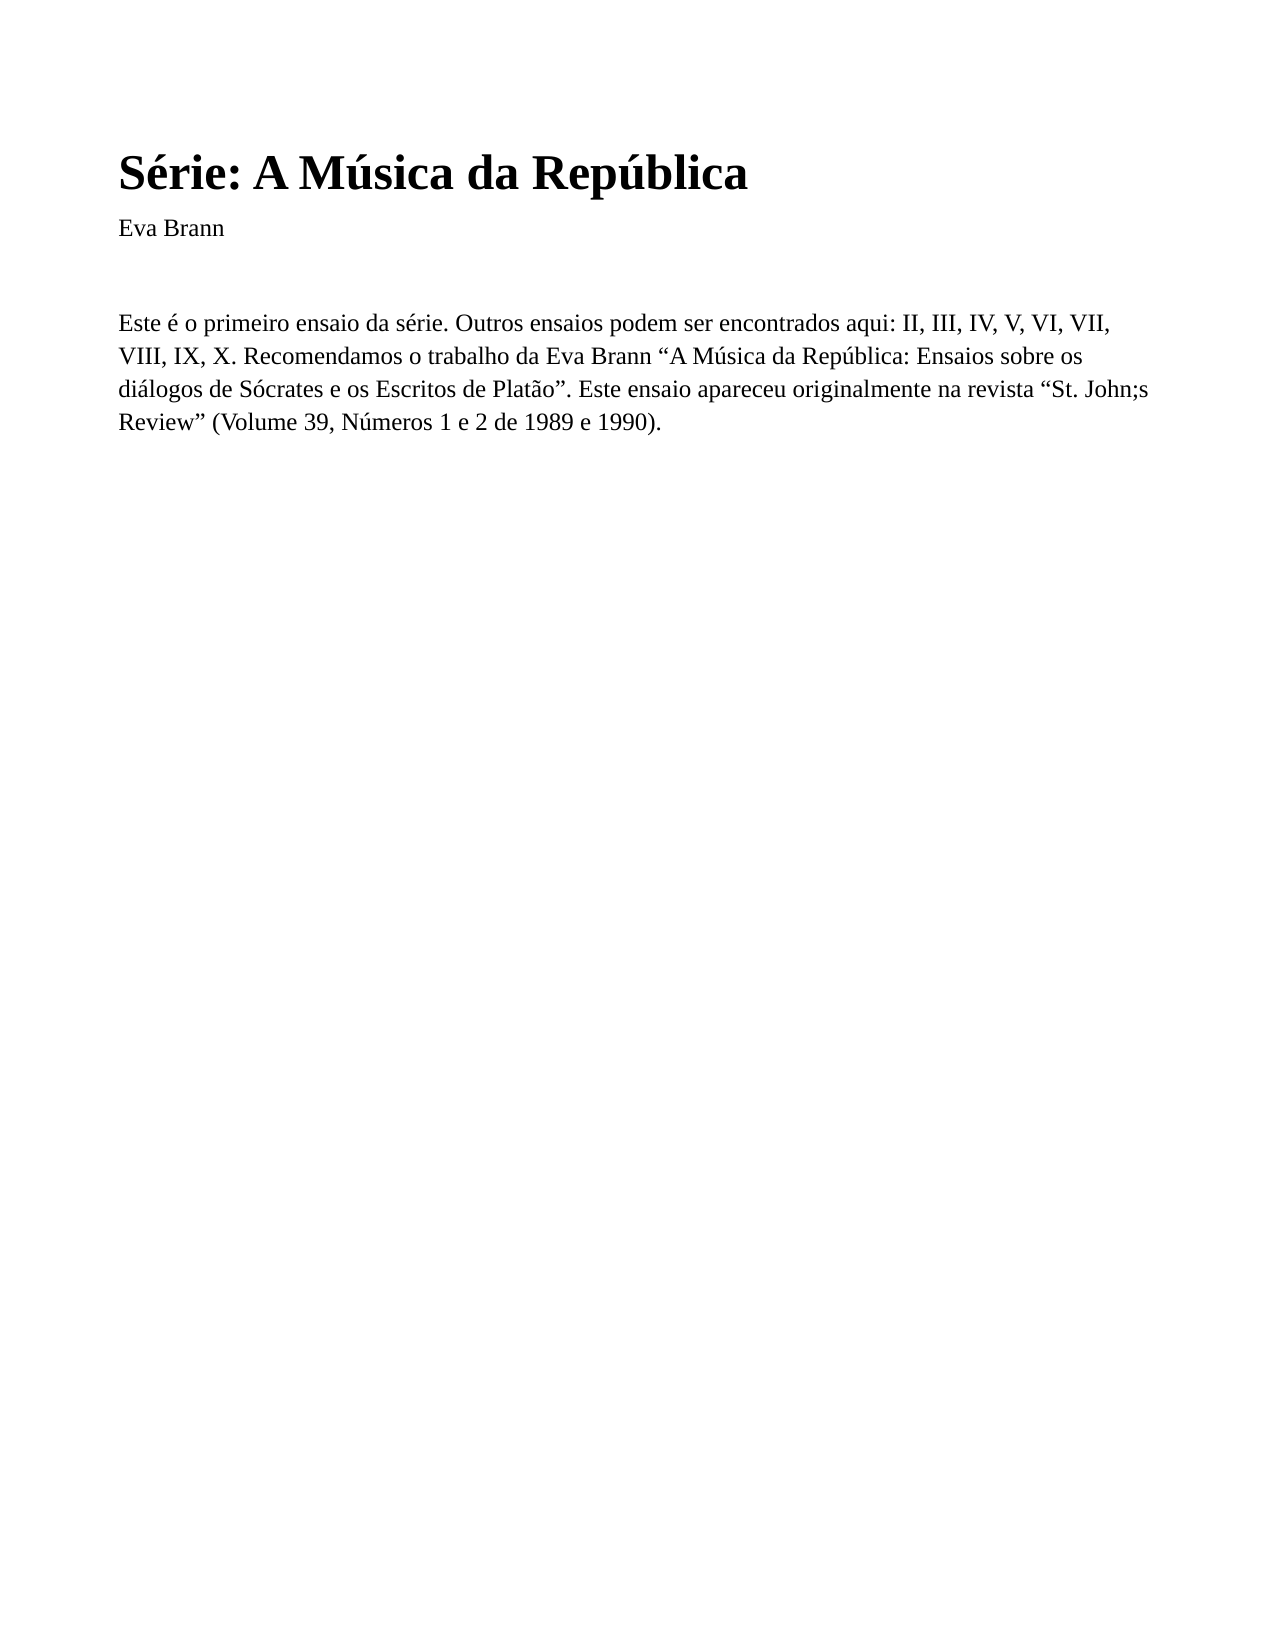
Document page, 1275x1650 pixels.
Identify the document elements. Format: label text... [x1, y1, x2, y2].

text Eva Brann [118, 213, 1157, 242]
subtitle Série: A Música da República [118, 143, 1157, 201]
text Este é o primeiro ensaio da série. Outros ensaios podem ser encontrados aqui: II, III, IV, V, VI, VII, VIII, IX, X. Recomendamos o trabalho da Eva Brann “A Música da República: Ensaios sobre os diálogos de Sócrates e os Escritos de Platão”. Este ensaio apareceu originalmente na revista “St. John;s Review” (Volume 39, Números 1 e 2 de 1989 e 1990). [118, 308, 1157, 436]
